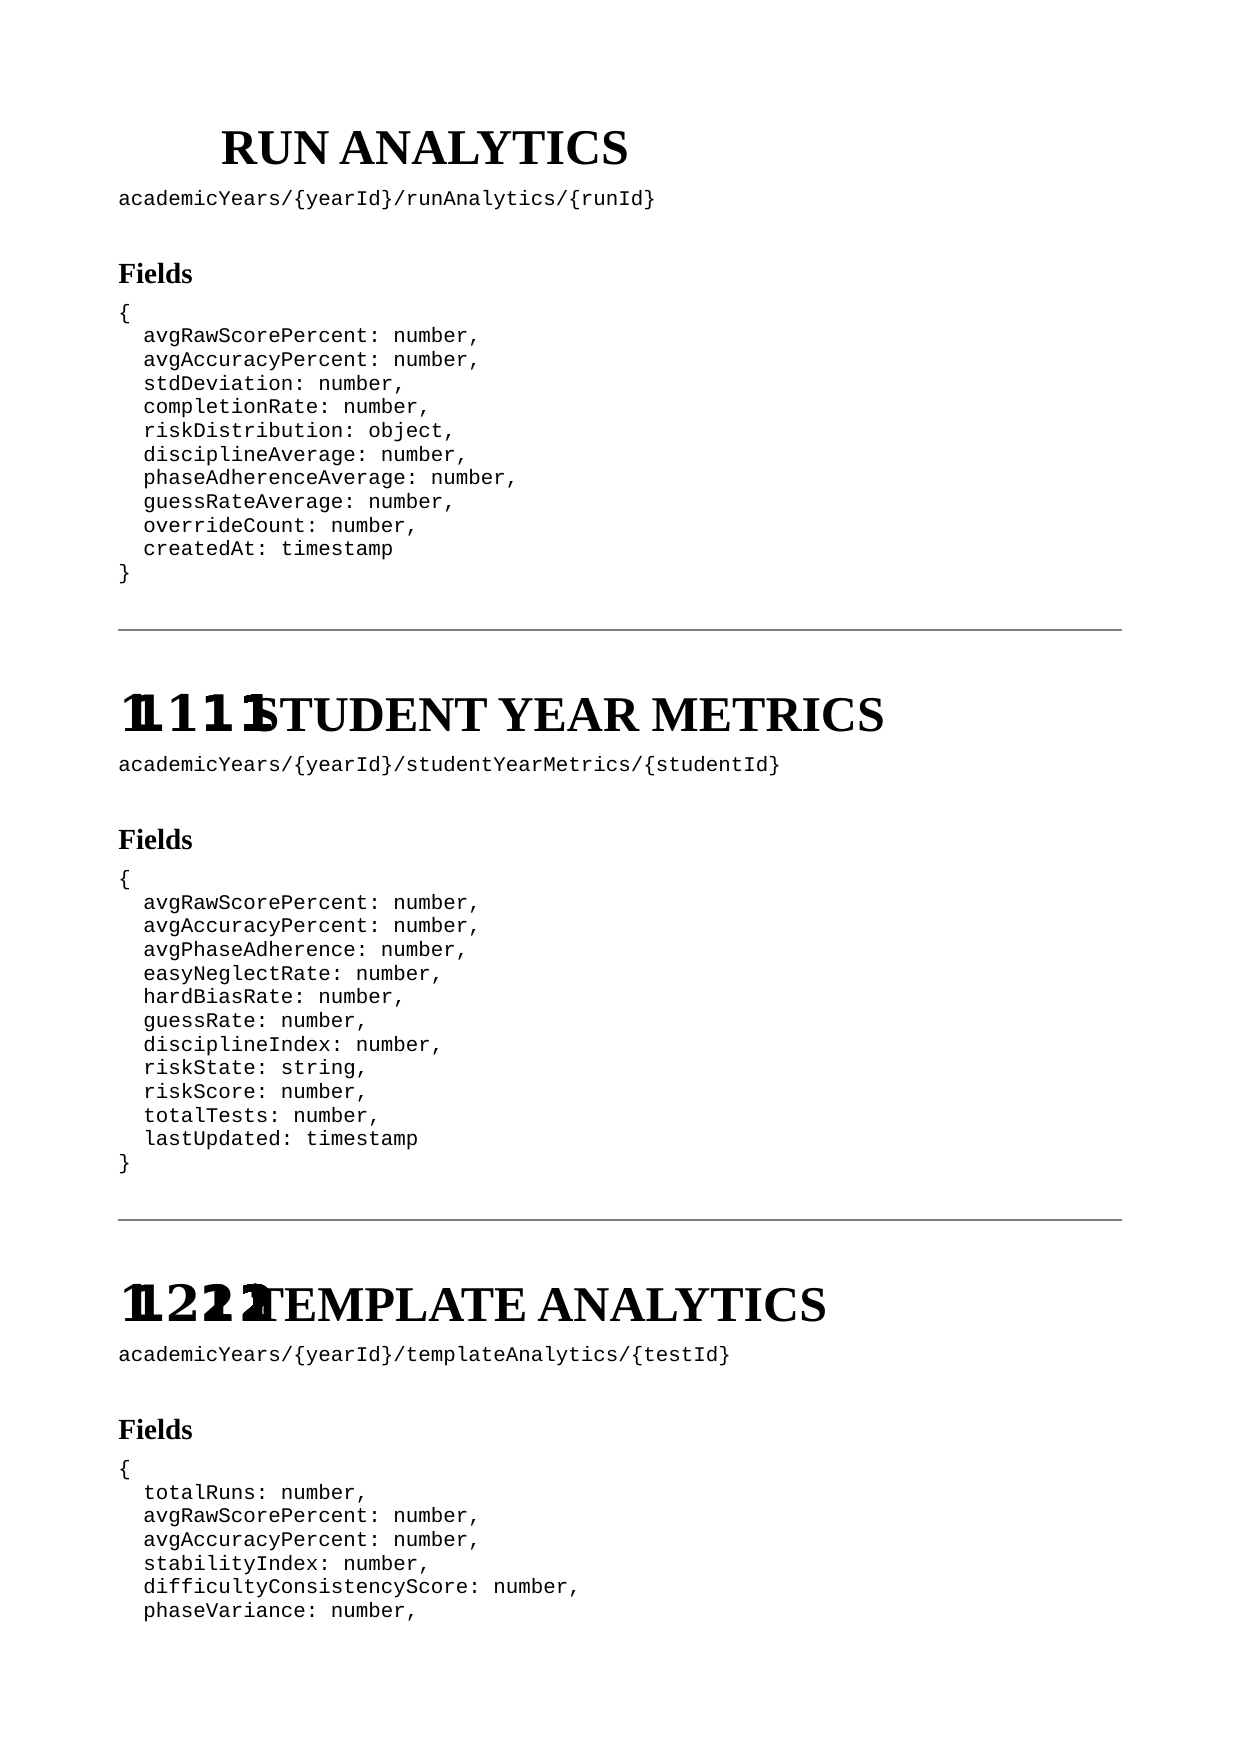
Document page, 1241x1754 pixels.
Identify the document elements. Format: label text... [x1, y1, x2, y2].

text } [118, 1152, 1122, 1176]
subtitle Fields [118, 822, 1122, 856]
text guessRateAverage: number, [118, 491, 1122, 515]
text academicYears/{yearId}/runAnalytics/{runId} [118, 188, 1122, 212]
text avgRawScorePercent: number, [118, 1505, 1122, 1529]
text completionRate: number, [118, 396, 1122, 420]
text avgAccuracyPercent: number, [118, 1529, 1122, 1553]
text } [118, 562, 1122, 586]
text avgAccuracyPercent: number, [118, 915, 1122, 939]
text academicYears/{yearId}/studentYearMetrics/{studentId} [118, 754, 1122, 778]
subtitle Fields [118, 1412, 1122, 1446]
text { [118, 868, 1122, 892]
text riskState: string, [118, 1057, 1122, 1081]
text createdAt: timestamp [118, 538, 1122, 562]
text { [118, 1458, 1122, 1482]
text phaseAdherenceAverage: number, [118, 467, 1122, 491]
text easyNeglectRate: number, [118, 963, 1122, 986]
text disciplineAverage: number, [118, 444, 1122, 467]
text { [118, 302, 1122, 326]
subtitle Fields [118, 256, 1122, 289]
text riskDistribution: object, [118, 420, 1122, 444]
text academicYears/{yearId}/templateAnalytics/{testId} [118, 1344, 1122, 1368]
text stabilityIndex: number, [118, 1553, 1122, 1576]
subtitle 🔷 1️⃣1️⃣ STUDENT YEAR METRICS [118, 684, 1122, 742]
text overrideCount: number, [118, 515, 1122, 538]
text guessRate: number, [118, 1010, 1122, 1034]
text totalTests: number, [118, 1104, 1122, 1128]
subtitle 🔷 🔟 RUN ANALYTICS [118, 118, 1122, 176]
text hardBiasRate: number, [118, 986, 1122, 1010]
text riskScore: number, [118, 1081, 1122, 1104]
text totalRuns: number, [118, 1482, 1122, 1505]
subtitle 🔷 1️⃣2️⃣ TEMPLATE ANALYTICS [118, 1274, 1122, 1332]
text avgAccuracyPercent: number, [118, 349, 1122, 373]
text avgRawScorePercent: number, [118, 892, 1122, 915]
text stdDeviation: number, [118, 373, 1122, 396]
text phaseVariance: number, [118, 1600, 1122, 1623]
text difficultyConsistencyScore: number, [118, 1576, 1122, 1600]
text avgPhaseAdherence: number, [118, 939, 1122, 963]
text avgRawScorePercent: number, [118, 326, 1122, 349]
text lastUpdated: timestamp [118, 1128, 1122, 1152]
text disciplineIndex: number, [118, 1034, 1122, 1057]
